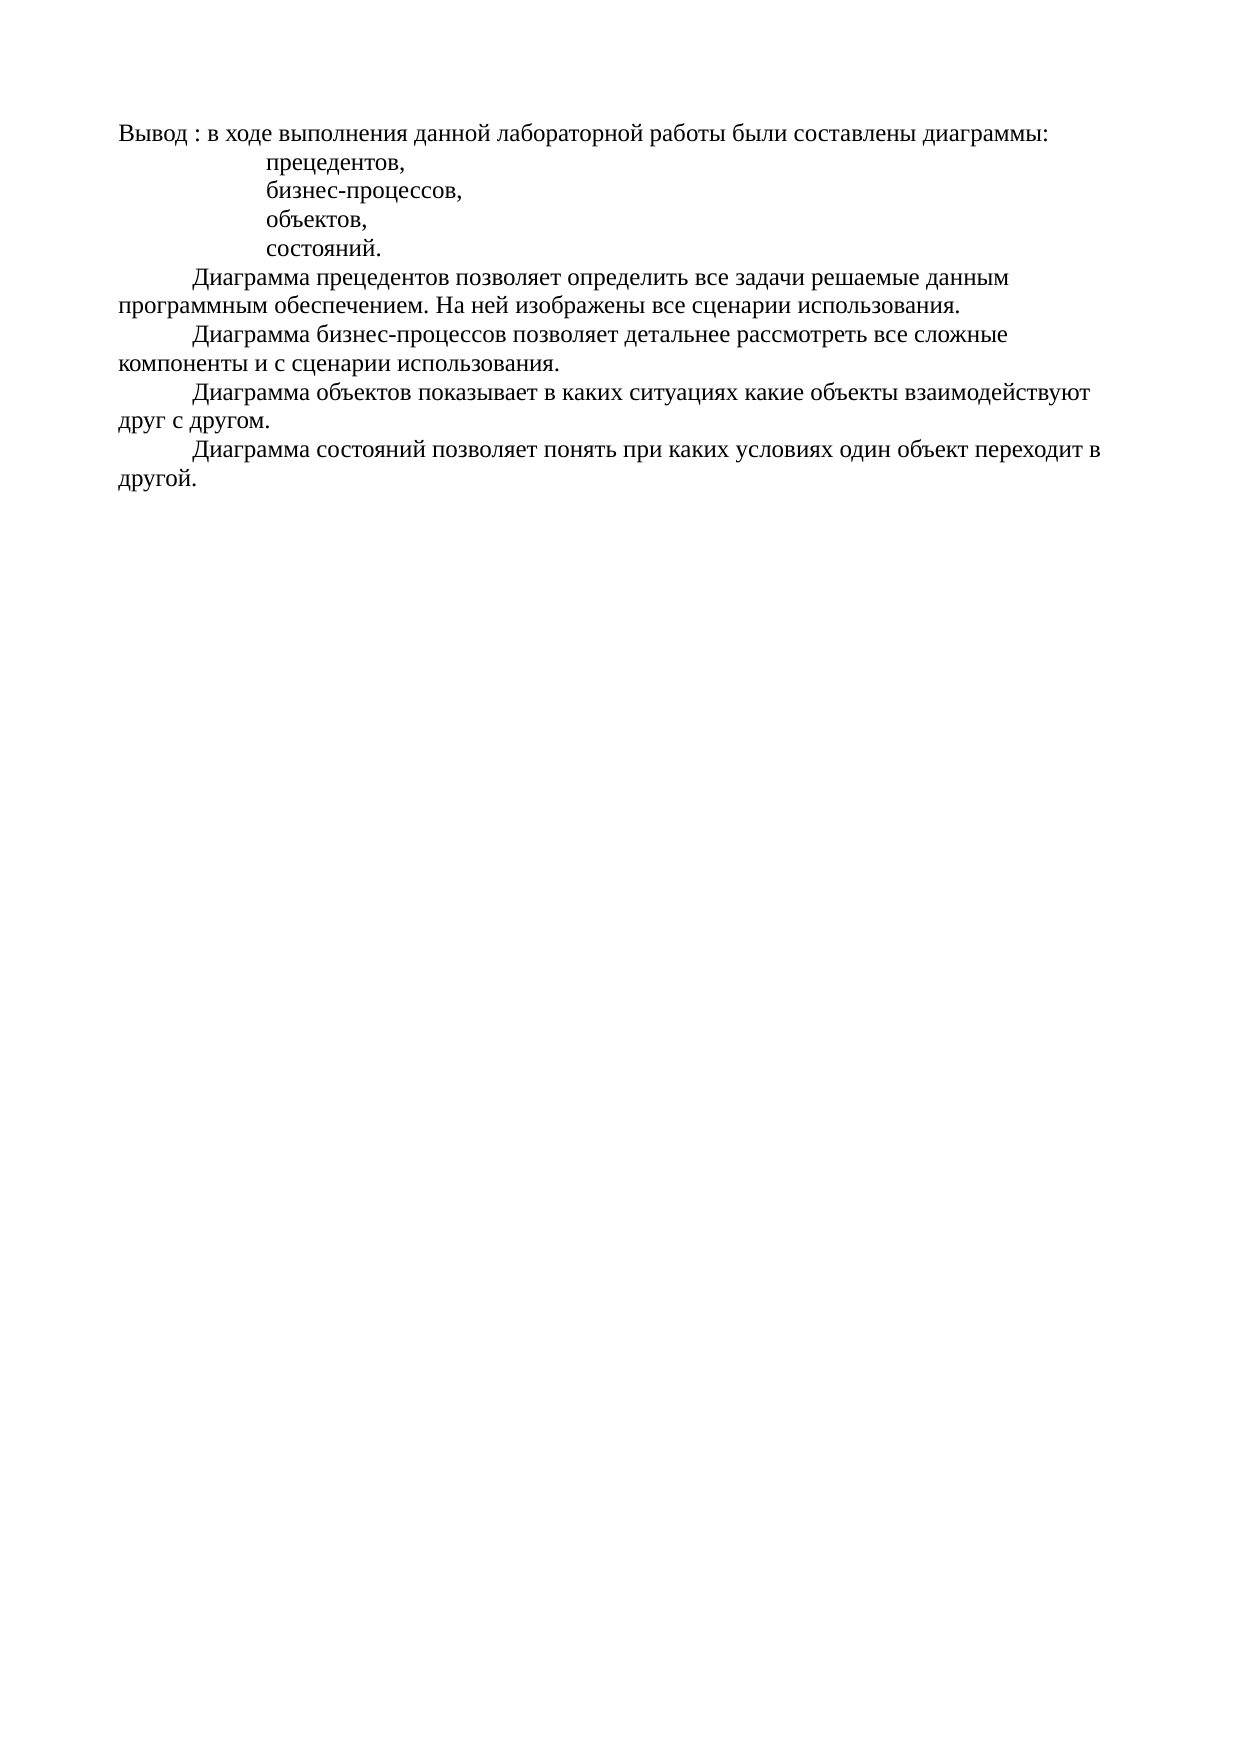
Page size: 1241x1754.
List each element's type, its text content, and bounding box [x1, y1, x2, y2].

text бизнес-процессов, [118, 176, 1122, 204]
text Диаграмма бизнес-процессов позволяет детальнее рассмотреть все сложные компоненты и с сценарии использования. [118, 319, 1122, 377]
text прецедентов, [118, 147, 1122, 176]
text Диаграмма объектов показывает в каких ситуациях какие объекты взаимодействуют друг с другом. [118, 377, 1122, 434]
text Диаграмма состояний позволяет понять при каких условиях один объект переходит в другой. [118, 434, 1122, 492]
text объектов, [118, 204, 1122, 233]
text Вывод : в ходе выполнения данной лабораторной работы были составлены диаграммы: [118, 118, 1122, 147]
text состояний. [118, 233, 1122, 262]
text Диаграмма прецедентов позволяет определить все задачи решаемые данным программным обеспечением. На ней изображены все сценарии использования. [118, 262, 1122, 319]
